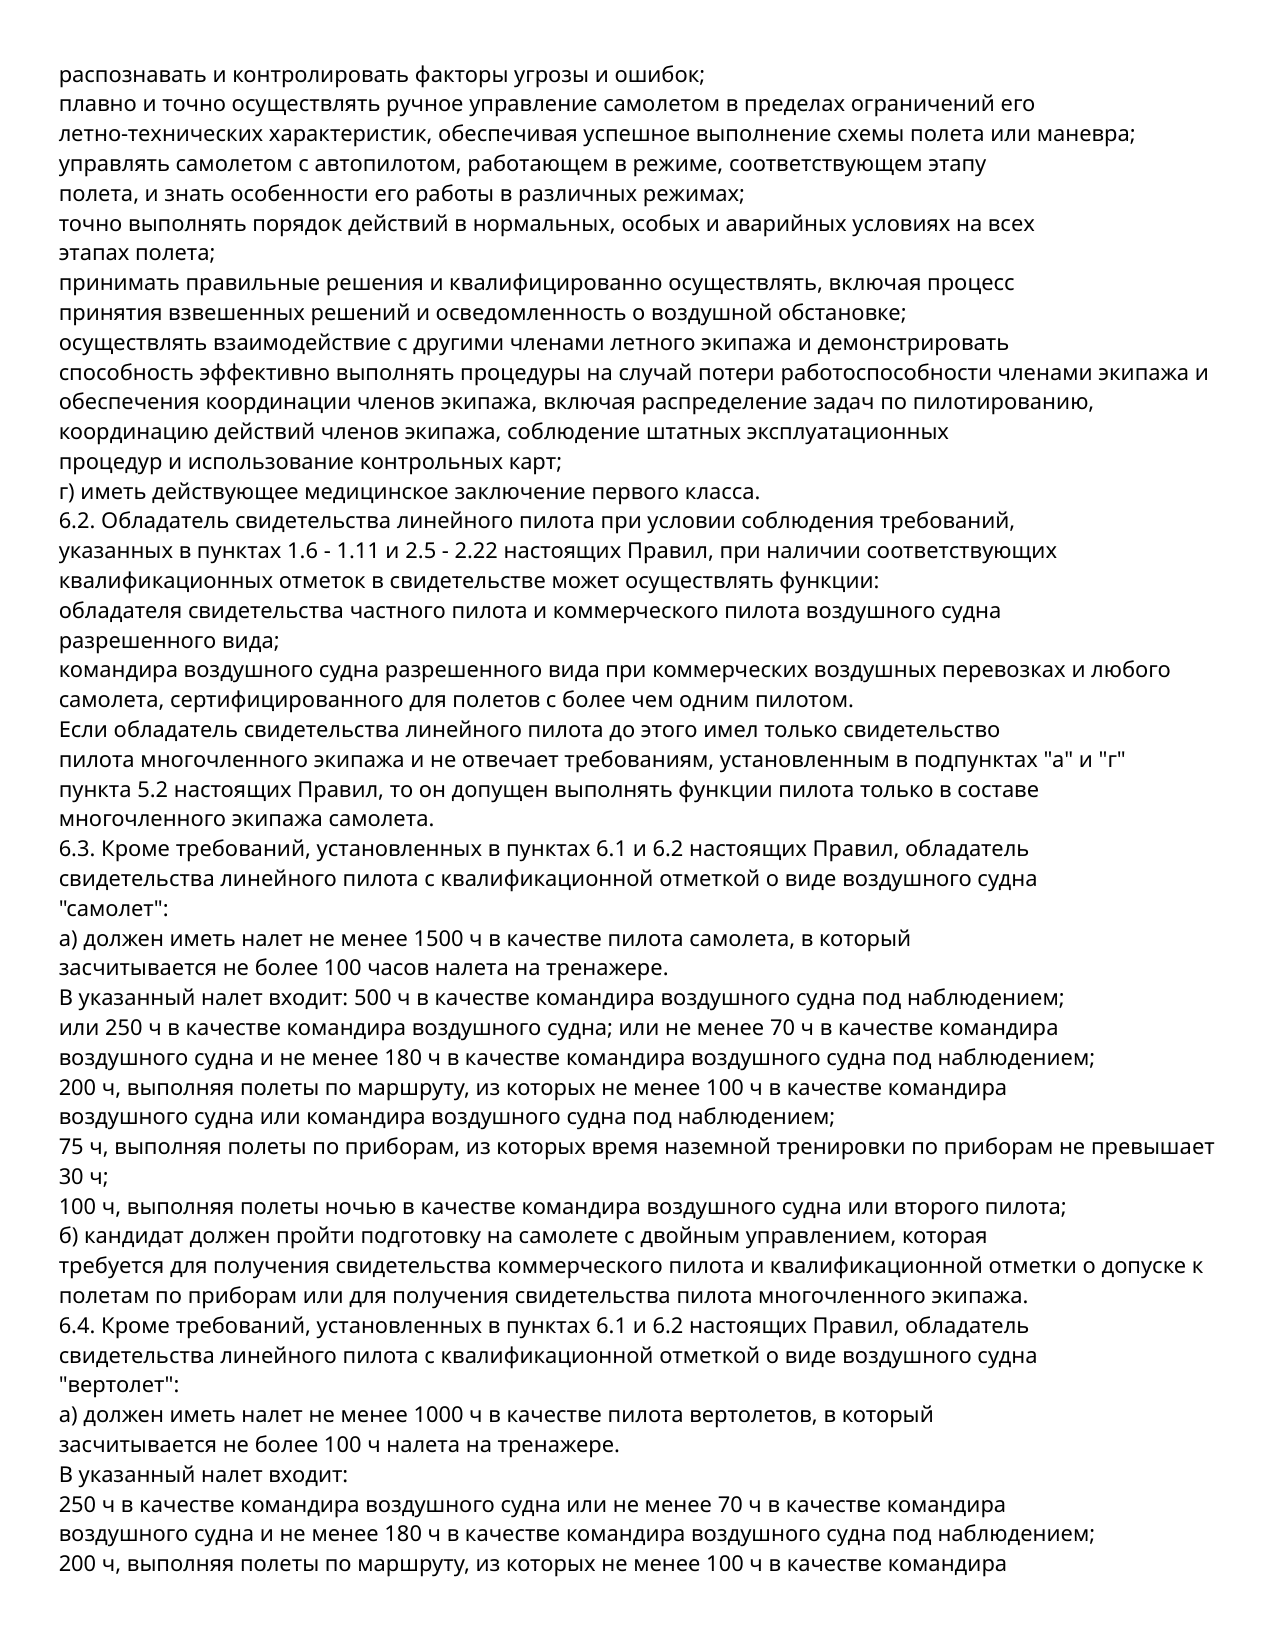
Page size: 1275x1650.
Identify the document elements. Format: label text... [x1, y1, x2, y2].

text свидетельства линейного пилота с квалификационной отметкой о виде воздушного судна [58, 863, 1216, 893]
text воздушного судна или командира воздушного судна под наблюдением; [58, 1101, 1216, 1131]
text управлять самолетом с автопилотом, работающем в режиме, соответствующем этапу [58, 148, 1216, 178]
text указанных в пунктах 1.6 - 1.11 и 2.5 - 2.22 настоящих Правил, при наличии соответствующих квалификационных отметок в свидетельстве может осуществлять функции: [58, 535, 1216, 595]
text воздушного судна и не менее 180 ч в качестве командира воздушного судна под наблюдением; [58, 1042, 1216, 1071]
text полета, и знать особенности его работы в различных режимах; [58, 178, 1216, 207]
text принятия взвешенных решений и осведомленность о воздушной обстановке; [58, 297, 1216, 327]
text процедур и использование контрольных карт; [58, 446, 1216, 476]
text В указанный налет входит: 500 ч в качестве командира воздушного судна под наблюдением; [58, 982, 1216, 1012]
text осуществлять взаимодействие с другими членами летного экипажа и демонстрировать [58, 327, 1216, 356]
text 250 ч в качестве командира воздушного судна или не менее 70 ч в качестве командира [58, 1488, 1216, 1518]
text а) должен иметь налет не менее 1000 ч в качестве пилота вертолетов, в который [58, 1399, 1216, 1429]
text Если обладатель свидетельства линейного пилота до этого имел только свидетельство [58, 714, 1216, 744]
text плавно и точно осуществлять ручное управление самолетом в пределах ограничений его [58, 88, 1216, 118]
text или 250 ч в качестве командира воздушного судна; или не менее 70 ч в качестве командира [58, 1012, 1216, 1042]
text засчитывается не более 100 ч налета на тренажере. [58, 1429, 1216, 1459]
text пилота многочленного экипажа и не отвечает требованиям, установленным в подпунктах "а" и "г" [58, 744, 1216, 773]
text требуется для получения свидетельства коммерческого пилота и квалификационной отметки о допуске к полетам по приборам или для получения свидетельства пилота многочленного экипажа. [58, 1250, 1216, 1310]
text воздушного судна и не менее 180 ч в качестве командира воздушного судна под наблюдением; [58, 1518, 1216, 1548]
text 200 ч, выполняя полеты по маршруту, из которых не менее 100 ч в качестве командира [58, 1071, 1216, 1101]
text 75 ч, выполняя полеты по приборам, из которых время наземной тренировки по приборам не превышает 30 ч; [58, 1131, 1216, 1191]
text "самолет": [58, 893, 1216, 922]
text 6.2. Обладатель свидетельства линейного пилота при условии соблюдения требований, [58, 505, 1216, 535]
text обладателя свидетельства частного пилота и коммерческого пилота воздушного судна [58, 595, 1216, 624]
text свидетельства линейного пилота с квалификационной отметкой о виде воздушного судна [58, 1339, 1216, 1369]
text многочленного экипажа самолета. [58, 803, 1216, 833]
text пункта 5.2 настоящих Правил, то он допущен выполнять функции пилота только в составе [58, 773, 1216, 803]
text этапах полета; [58, 237, 1216, 267]
text 100 ч, выполняя полеты ночью в качестве командира воздушного судна или второго пилота; [58, 1191, 1216, 1220]
text 200 ч, выполняя полеты по маршруту, из которых не менее 100 ч в качестве командира [58, 1548, 1216, 1578]
text а) должен иметь налет не менее 1500 ч в качестве пилота самолета, в который [58, 922, 1216, 952]
text засчитывается не более 100 часов налета на тренажере. [58, 952, 1216, 982]
text разрешенного вида; [58, 624, 1216, 654]
text командира воздушного судна разрешенного вида при коммерческих воздушных перевозках и любого самолета, сертифицированного для полетов с более чем одним пилотом. [58, 654, 1216, 714]
text летно-технических характеристик, обеспечивая успешное выполнение схемы полета или маневра; [58, 118, 1216, 148]
text В указанный налет входит: [58, 1459, 1216, 1488]
text г) иметь действующее медицинское заключение первого класса. [58, 476, 1216, 505]
text 6.4. Кроме требований, установленных в пунктах 6.1 и 6.2 настоящих Правил, обладатель [58, 1310, 1216, 1339]
text б) кандидат должен пройти подготовку на самолете с двойным управлением, которая [58, 1220, 1216, 1250]
text точно выполнять порядок действий в нормальных, особых и аварийных условиях на всех [58, 207, 1216, 237]
text распознавать и контролировать факторы угрозы и ошибок; [58, 58, 1216, 88]
text 6.3. Кроме требований, установленных в пунктах 6.1 и 6.2 настоящих Правил, обладатель [58, 833, 1216, 863]
text способность эффективно выполнять процедуры на случай потери работоспособности членами экипажа и обеспечения координации членов экипажа, включая распределение задач по пилотированию, координацию действий членов экипажа, соблюдение штатных эксплуатационных [58, 356, 1216, 446]
text "вертолет": [58, 1369, 1216, 1399]
text принимать правильные решения и квалифицированно осуществлять, включая процесс [58, 267, 1216, 297]
